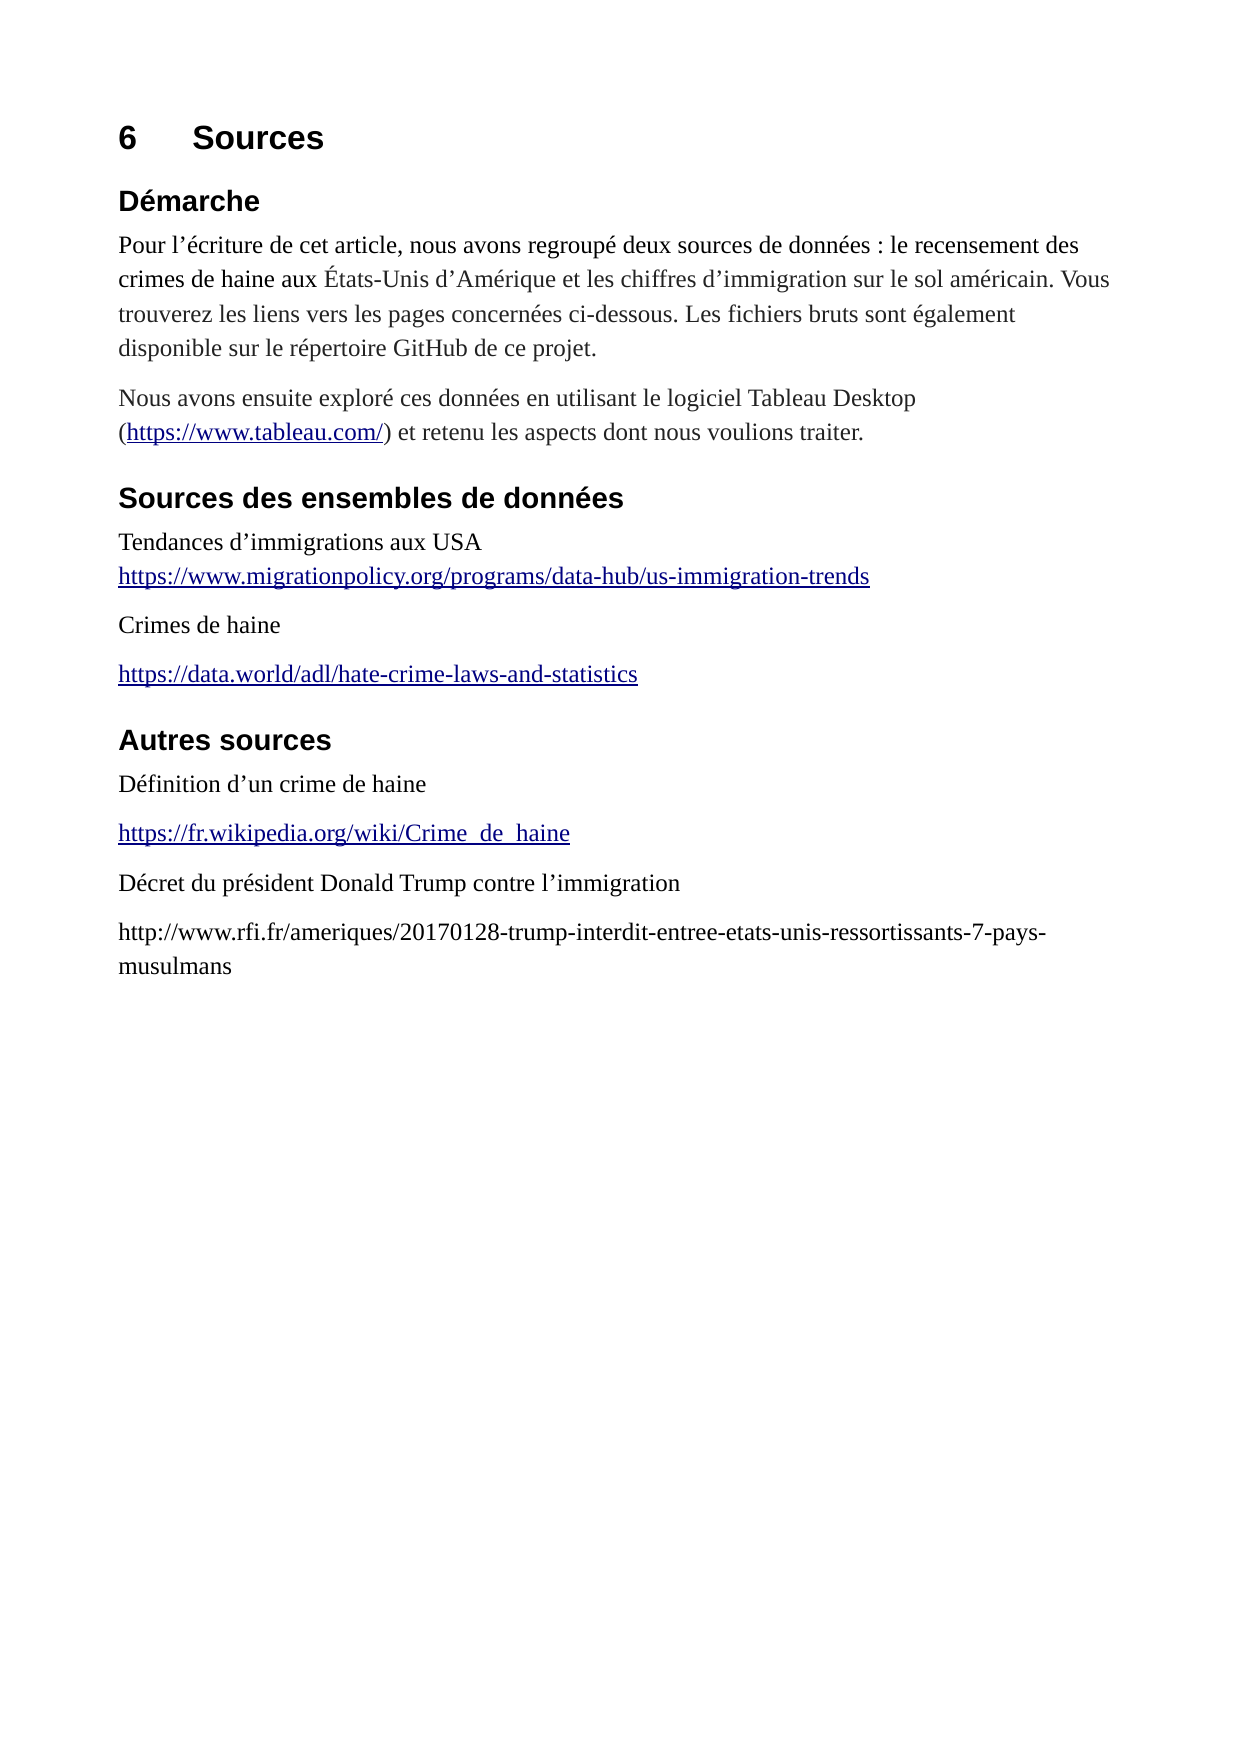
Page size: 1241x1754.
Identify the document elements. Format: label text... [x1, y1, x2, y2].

text Tendances d’immigrations aux USA https://www.migrationpolicy.org/programs/data-hub/us-immigration-trends [118, 527, 1122, 590]
text Nous avons ensuite exploré ces données en utilisant le logiciel Tableau Desktop (https://www.tableau.com/) et retenu les aspects dont nous voulions traiter. [118, 383, 1122, 446]
subtitle Sources des ensembles de données [118, 481, 1122, 514]
text Crimes de haine [118, 611, 1122, 639]
text Décret du président Donald Trump contre l’immigration [118, 868, 1122, 896]
subtitle Autres sources [118, 723, 1122, 757]
text Pour l’écriture de cet article, nous avons regroupé deux sources de données : le recensement des crimes de haine aux États-Unis d’Amérique et les chiffres d’immigration sur le sol américain. Vous trouverez les liens vers les pages concernées ci-dessous. Les fichiers bruts sont également disponible sur le répertoire GitHub de ce projet. [118, 230, 1122, 362]
text https://data.world/adl/hate-crime-laws-and-statistics [118, 659, 1122, 688]
subtitle Sources [118, 118, 1122, 157]
subtitle Démarche [118, 184, 1122, 218]
text http://www.rfi.fr/ameriques/20170128-trump-interdit-entree-etats-unis-ressortissants-7-pays-musulmans [118, 917, 1122, 980]
text Définition d’un crime de haine [118, 769, 1122, 798]
text https://fr.wikipedia.org/wiki/Crime_de_haine [118, 818, 1122, 847]
